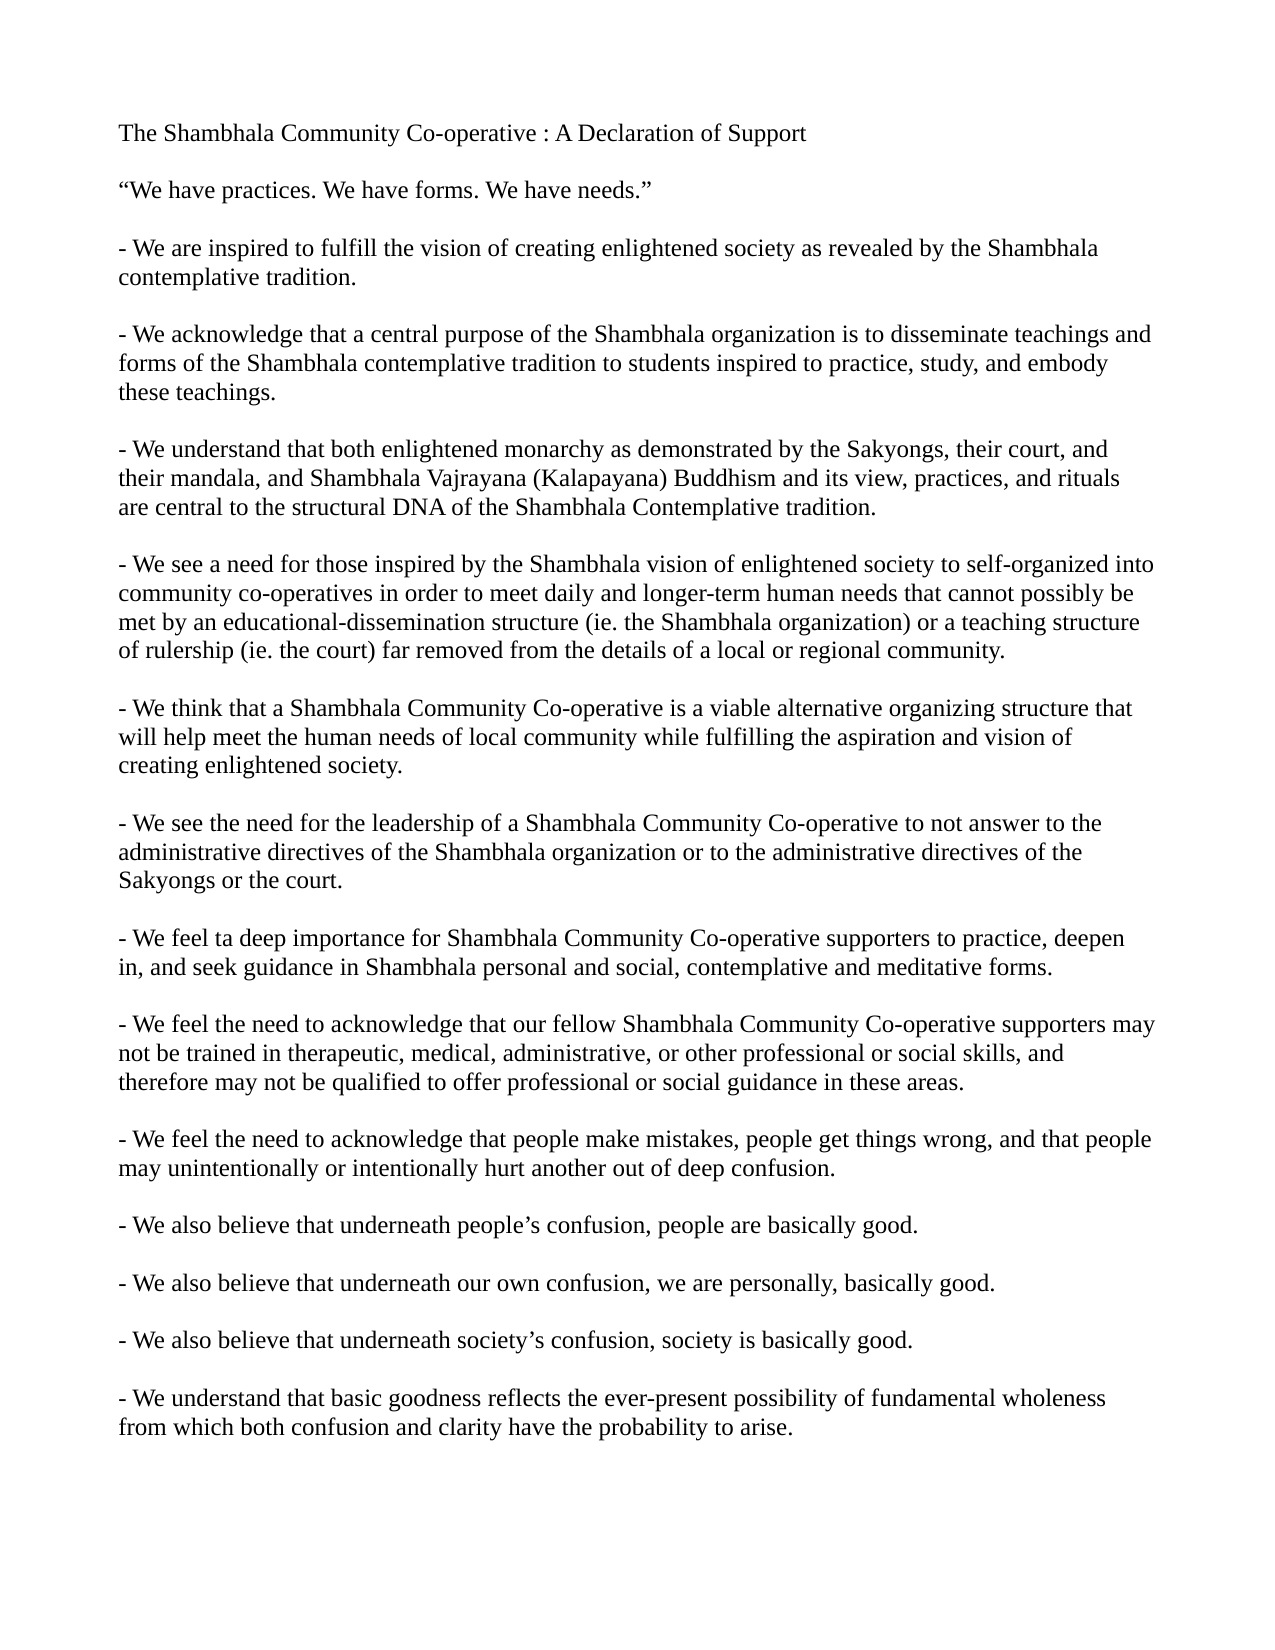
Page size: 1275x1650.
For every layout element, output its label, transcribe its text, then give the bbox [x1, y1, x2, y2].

text - We are inspired to fulfill the vision of creating enlightened society as revealed by the Shambhala contemplative tradition. [118, 233, 1157, 291]
text - We feel the need to acknowledge that our fellow Shambhala Community Co-operative supporters may not be trained in therapeutic, medical, administrative, or other professional or social skills, and therefore may not be qualified to offer professional or social guidance in these areas. [118, 1009, 1157, 1096]
text - We acknowledge that a central purpose of the Shambhala organization is to disseminate teachings and forms of the Shambhala contemplative tradition to students inspired to practice, study, and embody these teachings. [118, 319, 1157, 406]
text - We feel ta deep importance for Shambhala Community Co-operative supporters to practice, deepen in, and seek guidance in Shambhala personal and social, contemplative and meditative forms. [118, 923, 1157, 981]
text - We also believe that underneath people’s confusion, people are basically good. [118, 1211, 1157, 1239]
text - We think that a Shambhala Community Co-operative is a viable alternative organizing structure that will help meet the human needs of local community while fulfilling the aspiration and vision of creating enlightened society. [118, 693, 1157, 779]
text “We have practices. We have forms. We have needs.” [118, 176, 1157, 204]
text - We also believe that underneath our own confusion, we are personally, basically good. [118, 1268, 1157, 1297]
text - We understand that basic goodness reflects the ever-present possibility of fundamental wholeness from which both confusion and clarity have the probability to arise. [118, 1383, 1157, 1441]
text The Shambhala Community Co-operative : A Declaration of Support [118, 118, 1157, 147]
text - We see the need for the leadership of a Shambhala Community Co-operative to not answer to the administrative directives of the Shambhala organization or to the administrative directives of the Sakyongs or the court. [118, 808, 1157, 894]
text - We see a need for those inspired by the Shambhala vision of enlightened society to self-organized into community co-operatives in order to meet daily and longer-term human needs that cannot possibly be met by an educational-dissemination structure (ie. the Shambhala organization) or a teaching structure of rulership (ie. the court) far removed from the details of a local or regional community. [118, 549, 1157, 664]
text - We understand that both enlightened monarchy as demonstrated by the Sakyongs, their court, and their mandala, and Shambhala Vajrayana (Kalapayana) Buddhism and its view, practices, and rituals are central to the structural DNA of the Shambhala Contemplative tradition. [118, 434, 1157, 521]
text - We also believe that underneath society’s confusion, society is basically good. [118, 1326, 1157, 1354]
text - We feel the need to acknowledge that people make mistakes, people get things wrong, and that people may unintentionally or intentionally hurt another out of deep confusion. [118, 1124, 1157, 1182]
